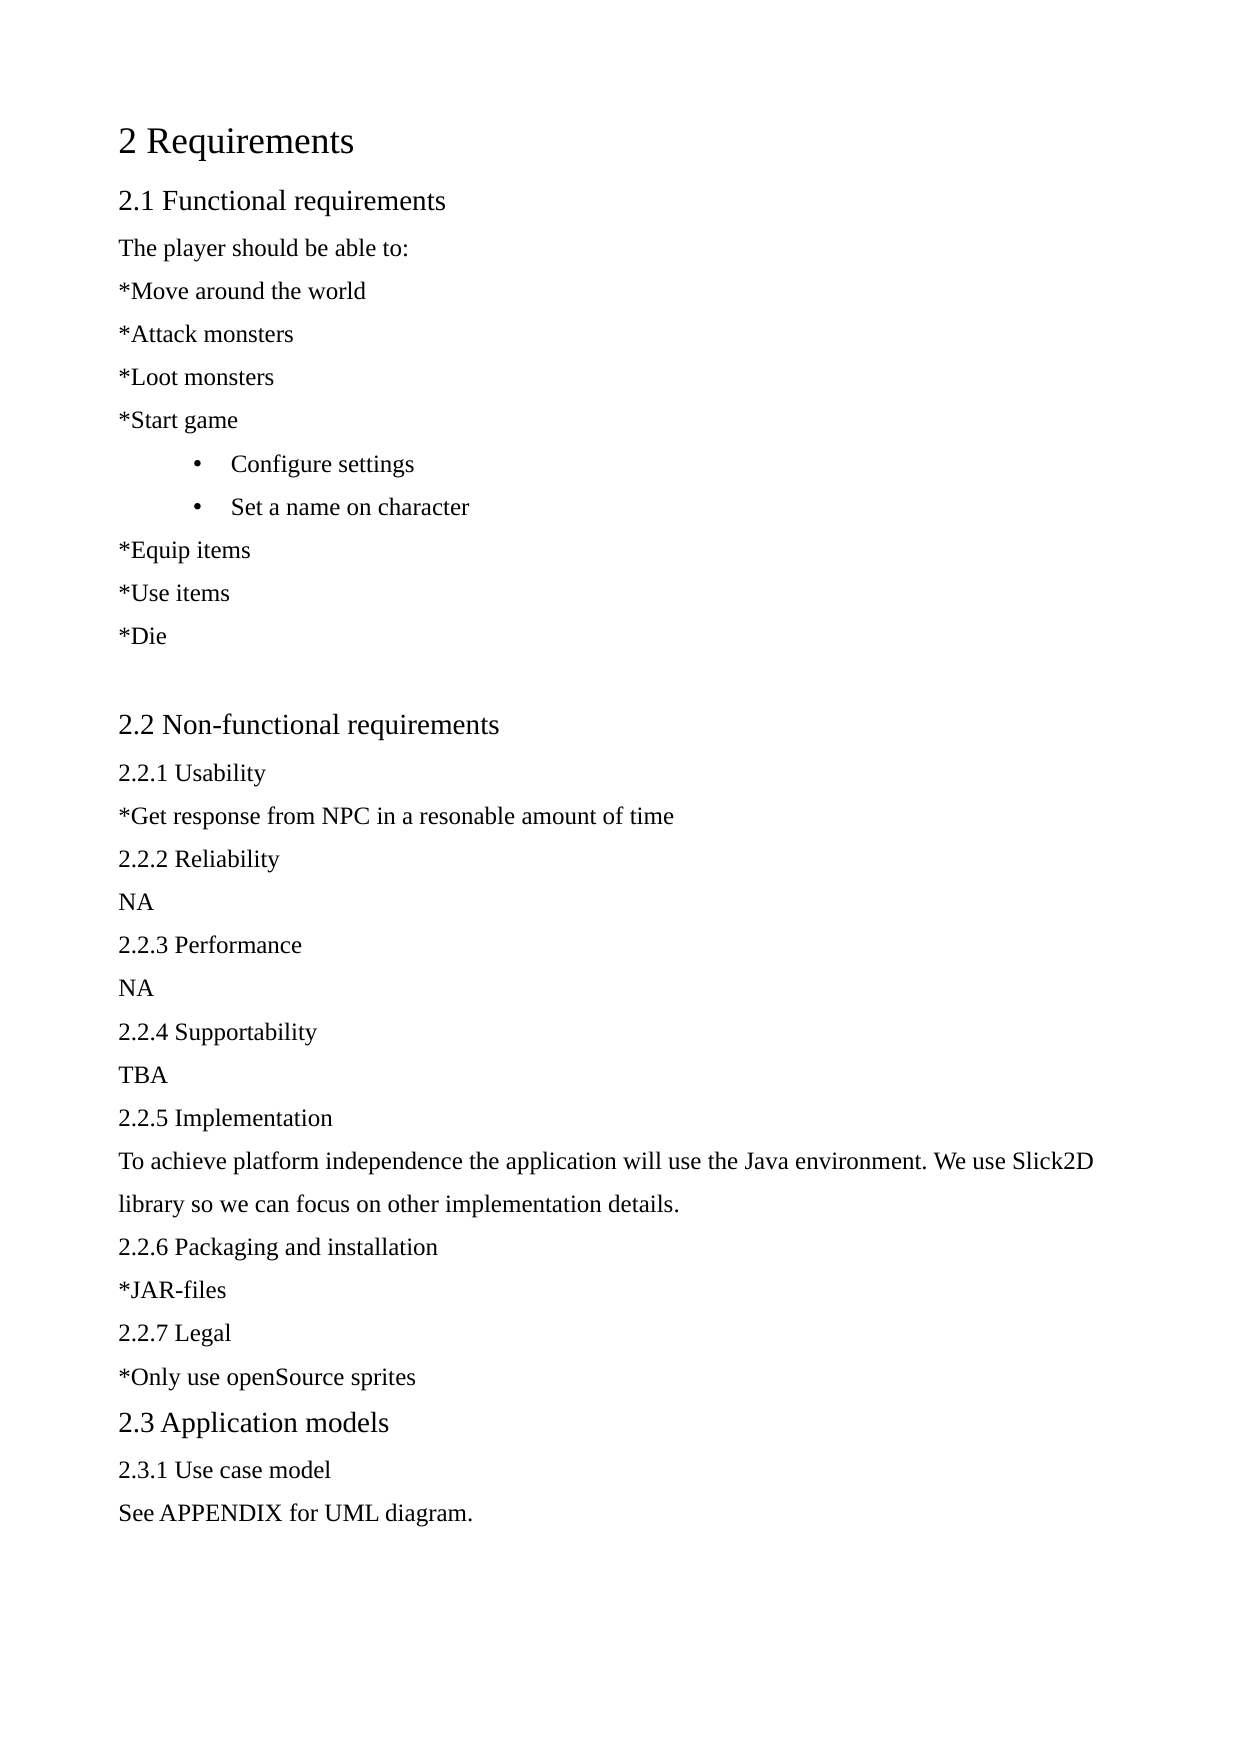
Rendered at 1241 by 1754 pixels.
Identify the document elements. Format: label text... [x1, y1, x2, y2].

text *Use items [118, 578, 1122, 607]
text TBA [118, 1060, 1122, 1088]
text NA [118, 973, 1122, 1002]
text *JAR-files [118, 1275, 1122, 1304]
text 2.2.2 Reliability [118, 844, 1122, 873]
text *Die [118, 621, 1122, 650]
list Configure settings [193, 449, 1122, 477]
text 2.1 Functional requirements [118, 183, 1122, 216]
text *Loot monsters [118, 362, 1122, 391]
text See APPENDIX for UML diagram. [118, 1498, 1122, 1527]
text 2.2.1 Usability [118, 758, 1122, 787]
text *Equip items [118, 535, 1122, 564]
text To achieve platform independence the application will use the Java environment. We use Slick2D library so we can focus on other implementation details. [118, 1146, 1122, 1218]
text 2.2.4 Supportability [118, 1017, 1122, 1045]
text *Move around the world [118, 276, 1122, 305]
text *Get response from NPC in a resonable amount of time [118, 801, 1122, 830]
text 2.3 Application models [118, 1405, 1122, 1438]
list Set a name on character [193, 492, 1122, 521]
text 2.2.6 Packaging and installation [118, 1232, 1122, 1261]
text The player should be able to: [118, 233, 1122, 262]
text 2 Requirements [118, 118, 1122, 161]
text 2.2.3 Performance [118, 930, 1122, 959]
text *Attack monsters [118, 319, 1122, 348]
text NA [118, 887, 1122, 916]
text 2.3.1 Use case model [118, 1455, 1122, 1484]
text 2.2.7 Legal [118, 1318, 1122, 1347]
text *Only use openSource sprites [118, 1362, 1122, 1390]
text 2.2 Non-functional requirements [118, 707, 1122, 741]
text 2.2.5 Implementation [118, 1103, 1122, 1132]
text *Start game [118, 406, 1122, 434]
